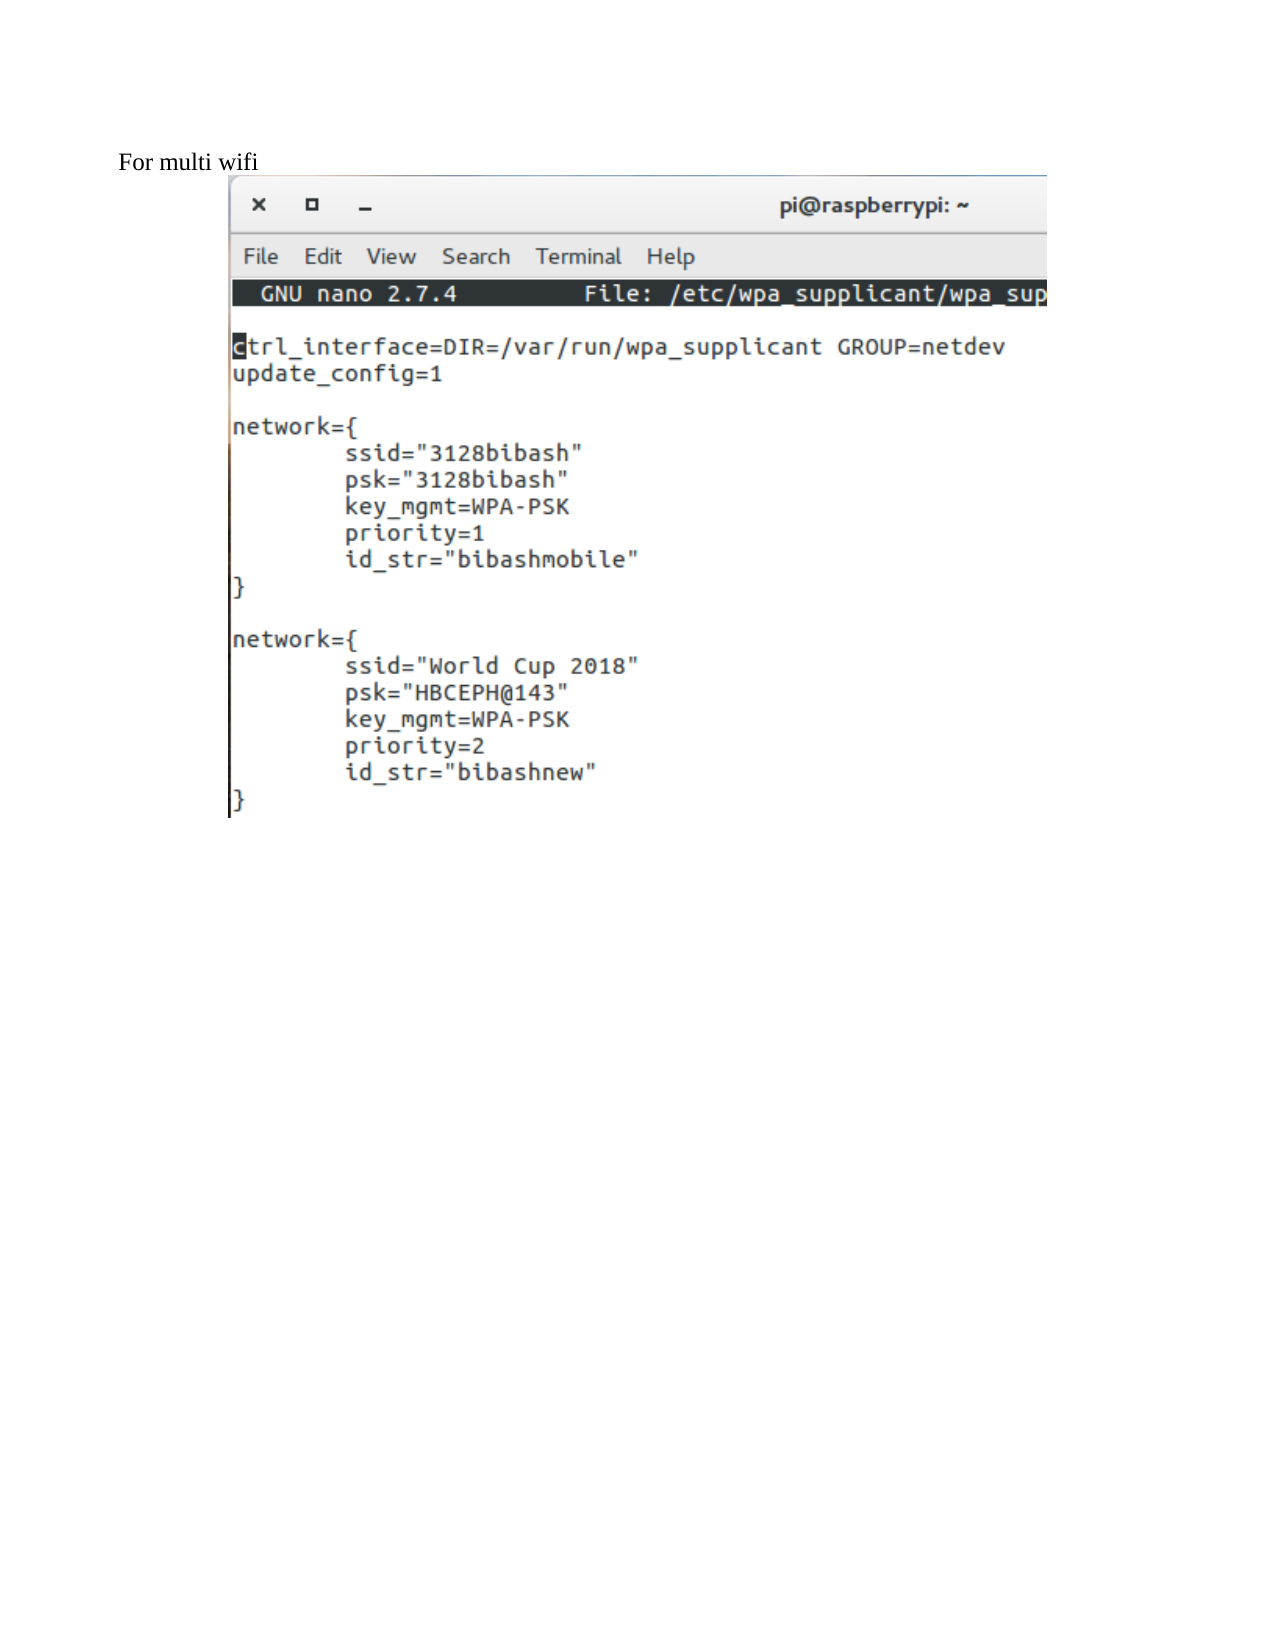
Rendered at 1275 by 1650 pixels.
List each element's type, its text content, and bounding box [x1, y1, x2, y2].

text For multi wifi [118, 147, 1157, 176]
picture [228, 175, 1047, 818]
